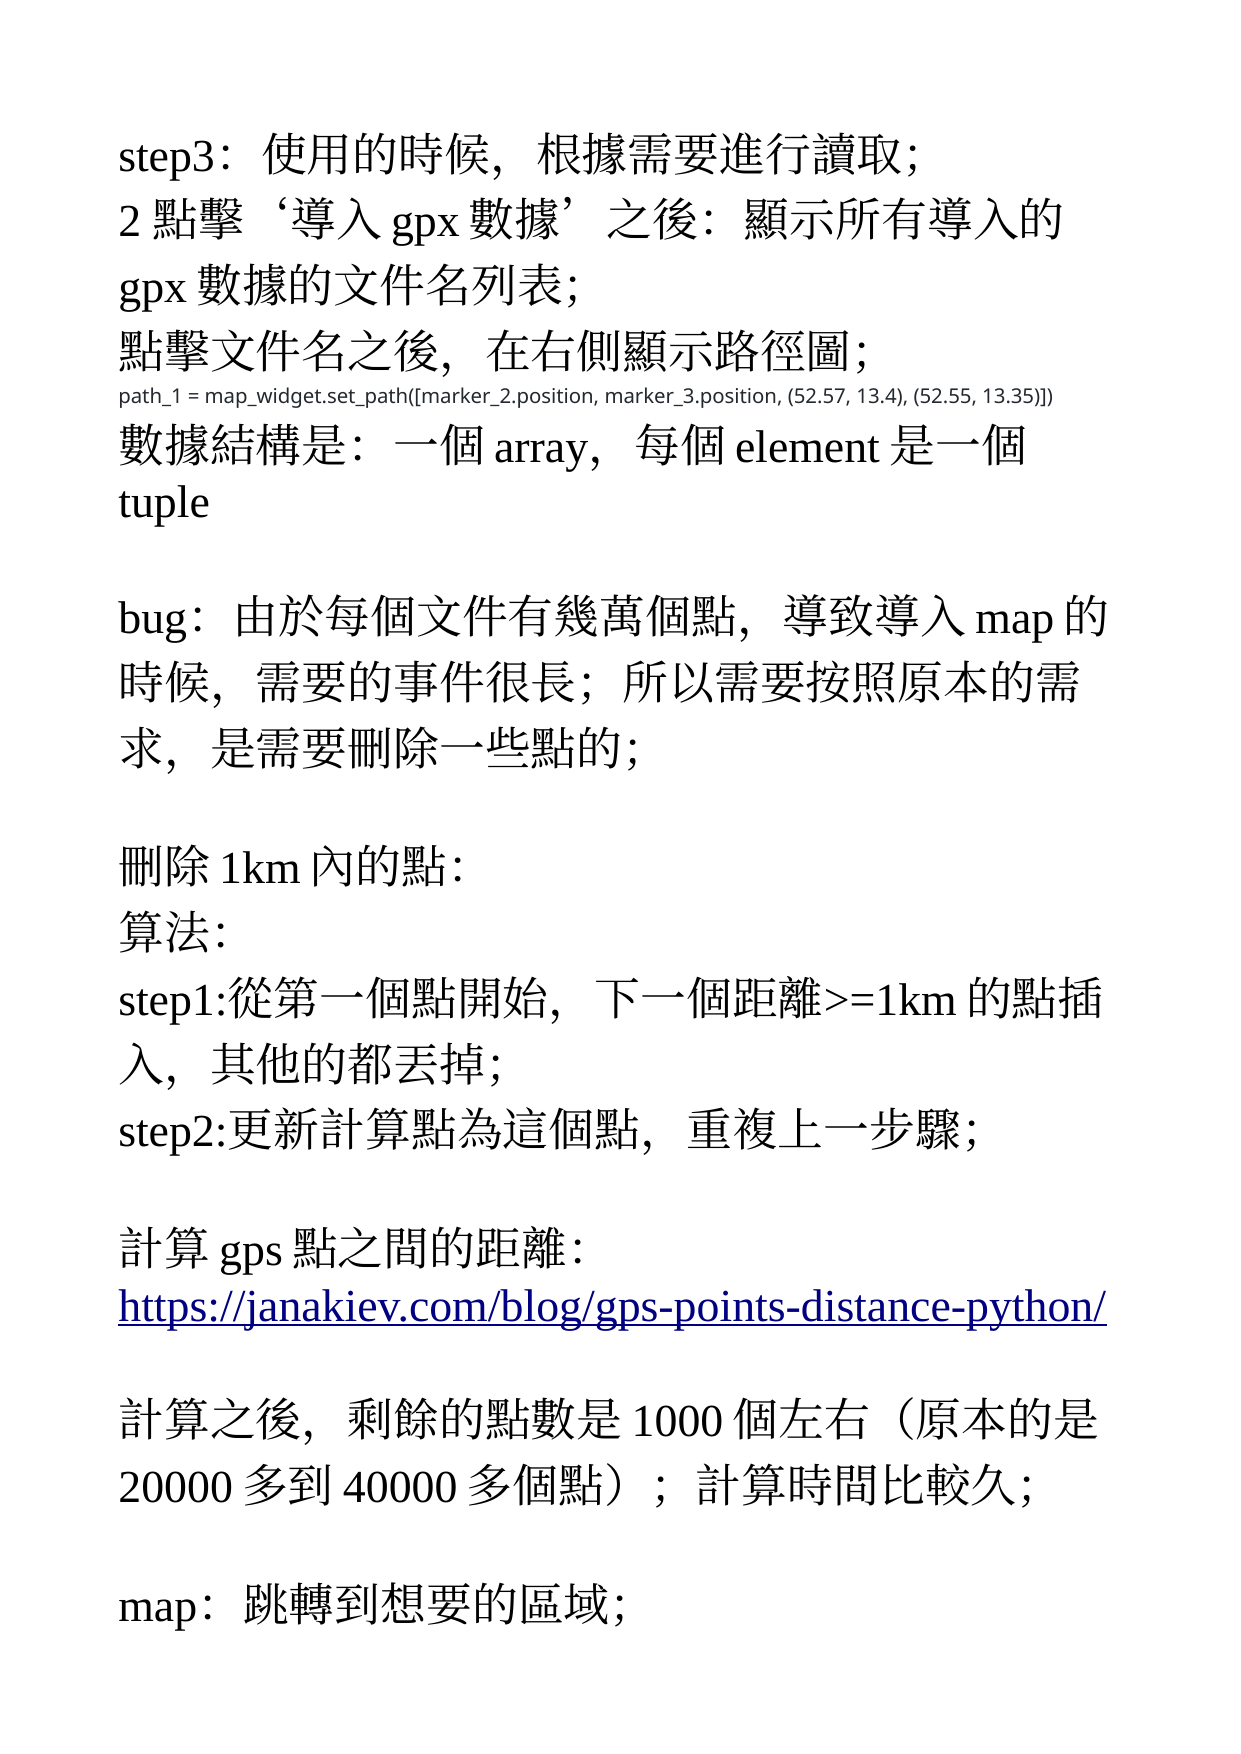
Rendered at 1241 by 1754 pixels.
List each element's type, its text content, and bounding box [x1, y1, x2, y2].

text path_1 = map_widget.set_path([marker_2.position, marker_3.position, (52.57, 13.4), (52.55, 13.35)]) [118, 381, 1122, 409]
text step2:更新計算點為這個點，重複上一步驟； [118, 1094, 1122, 1160]
text 計算gps點之間的距離： [118, 1212, 1122, 1278]
text step1:從第一個點開始，下一個距離>=1km的點插入，其他的都丟掉； [118, 962, 1122, 1094]
text https://janakiev.com/blog/gps-points-distance-python/ [118, 1278, 1122, 1331]
text 點擊文件名之後，在右側顯示路徑圖； [118, 316, 1122, 381]
text 數據結構是：一個array，每個element是一個tuple [118, 409, 1122, 528]
text 2 點擊‘導入gpx數據’之後：顯示所有導入的gpx數據的文件名列表； [118, 184, 1122, 316]
text step3：使用的時候，根據需要進行讀取； [118, 118, 1122, 184]
text 計算之後，剩餘的點數是1000個左右（原本的是20000多到40000多個點）；計算時間比較久； [118, 1384, 1122, 1515]
text map：跳轉到想要的區域； [118, 1568, 1122, 1634]
text 刪除1km內的點： [118, 831, 1122, 896]
text bug：由於每個文件有幾萬個點，導致導入map的時候，需要的事件很長；所以需要按照原本的需求，是需要刪除一些點的； [118, 580, 1122, 778]
text 算法： [118, 896, 1122, 962]
